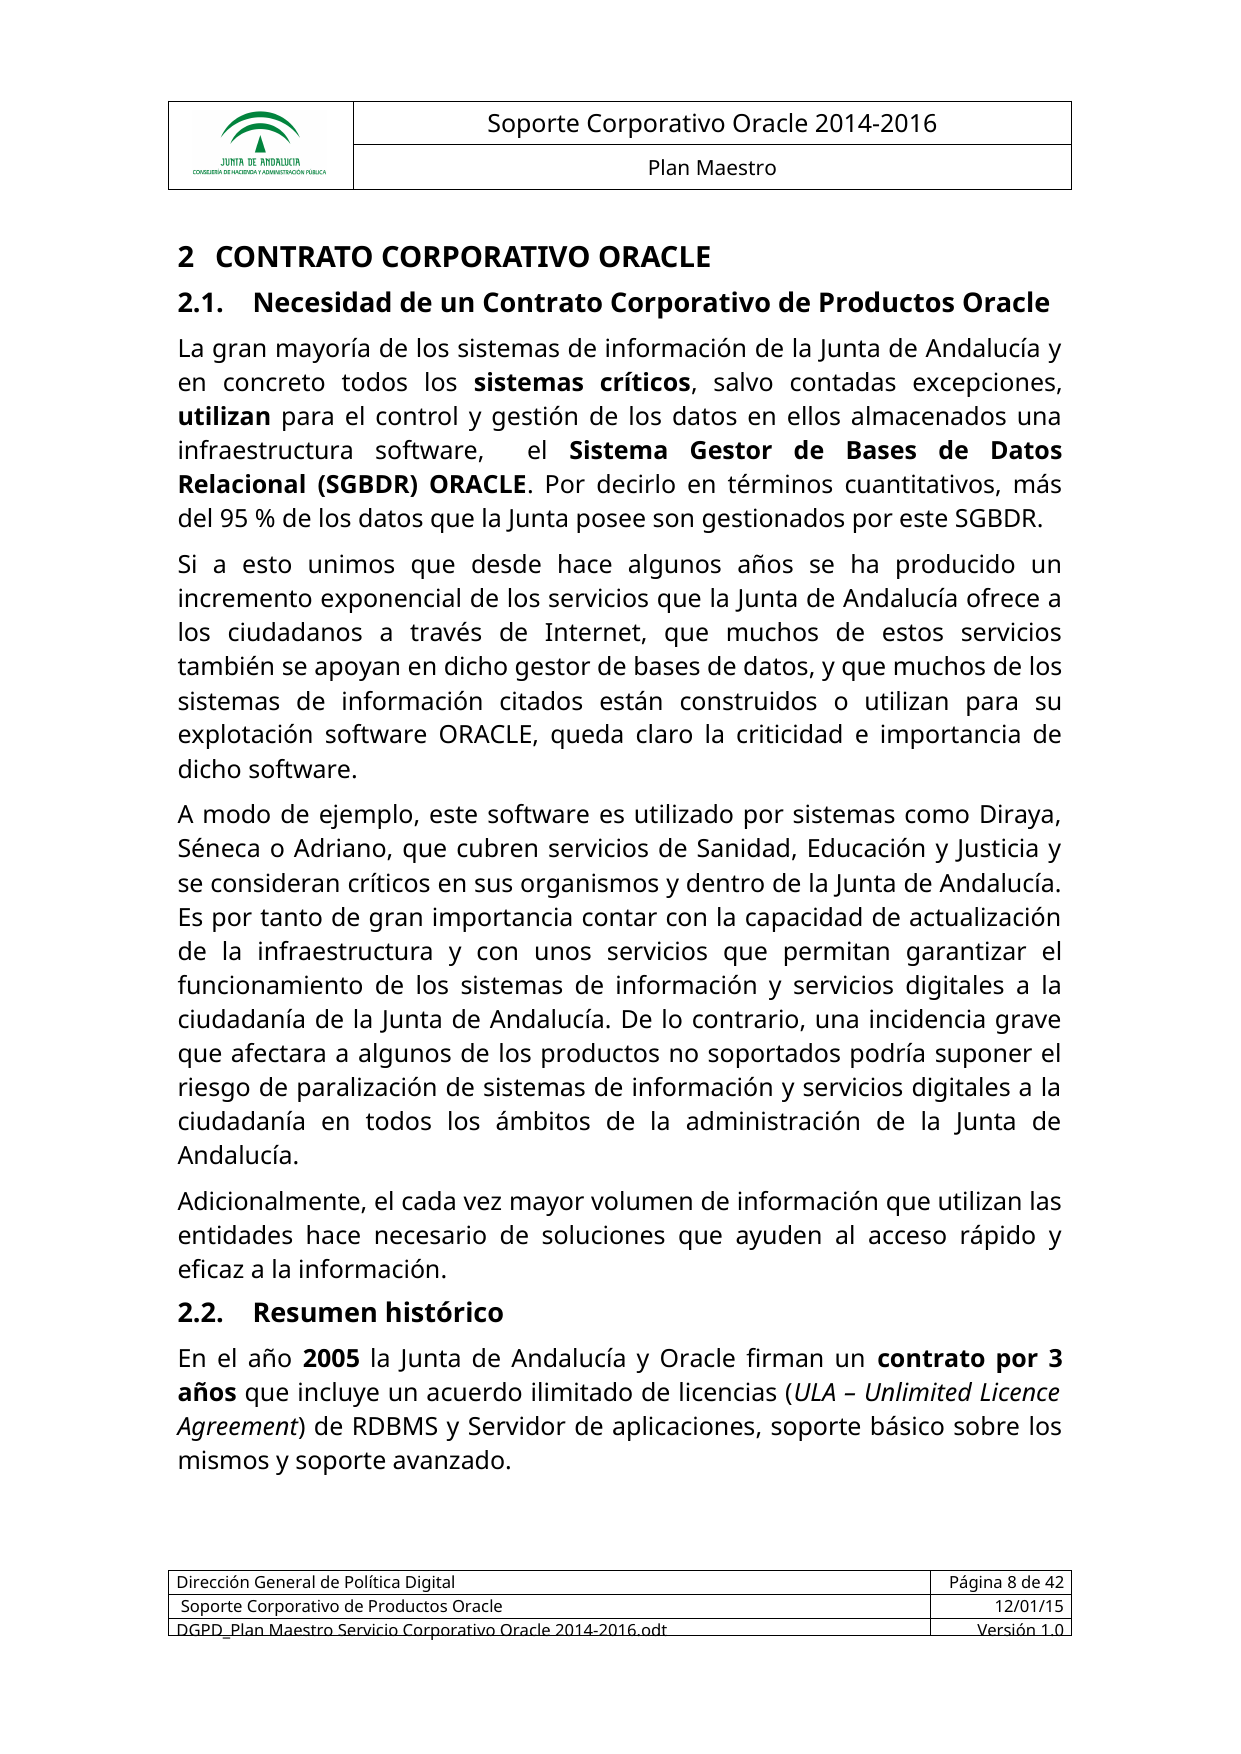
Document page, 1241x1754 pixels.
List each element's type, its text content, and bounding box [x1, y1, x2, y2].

text En el año 2005 la Junta de Andalucía y Oracle firman un contrato por 3 años que incluye un acuerdo ilimitado de licencias (ULA – Unlimited Licence Agreement) de RDBMS y Servidor de aplicaciones, soporte básico sobre los mismos y soporte avanzado. [177, 1341, 1063, 1477]
text Adicionalmente, el cada vez mayor volumen de información que utilizan las entidades hace necesario de soluciones que ayuden al acceso rápido y eficaz a la información. [177, 1183, 1063, 1286]
text A modo de ejemplo, este software es utilizado por sistemas como Diraya, Séneca o Adriano, que cubren servicios de Sanidad, Educación y Justicia y se consideran críticos en sus organismos y dentro de la Junta de Andalucía. Es por tanto de gran importancia contar con la capacidad de actualización de la infraestructura y con unos servicios que permitan garantizar el funcionamiento de los sistemas de información y servicios digitales a la ciudadanía de la Junta de Andalucía. De lo contrario, una incidencia grave que afectara a algunos de los productos no soportados podría suponer el riesgo de paralización de sistemas de información y servicios digitales a la ciudadanía en todos los ámbitos de la administración de la Junta de Andalucía. [177, 797, 1063, 1172]
text La gran mayoría de los sistemas de información de la Junta de Andalucía y en concreto todos los sistemas críticos, salvo contadas excepciones, utilizan para el control y gestión de los datos en ellos almacenados una infraestructura software, el Sistema Gestor de Bases de Datos Relacional (SGBDR) ORACLE. Por decirlo en términos cuantitativos, más del 95 % de los datos que la Junta posee son gestionados por este SGBDR. [177, 331, 1063, 535]
subtitle Resumen histórico [177, 1297, 1063, 1329]
subtitle CONTRATO CORPORATIVO ORACLE [177, 236, 1063, 276]
text Si a esto unimos que desde hace algunos años se ha producido un incremento exponencial de los servicios que la Junta de Andalucía ofrece a los ciudadanos a través de Internet, que muchos de estos servicios también se apoyan en dicho gestor de bases de datos, y que muchos de los sistemas de información citados están construidos o utilizan para su explotación software ORACLE, queda claro la criticidad e importancia de dicho software. [177, 547, 1063, 785]
picture [192, 110, 327, 175]
subtitle Necesidad de un Contrato Corporativo de Productos Oracle [177, 288, 1063, 319]
